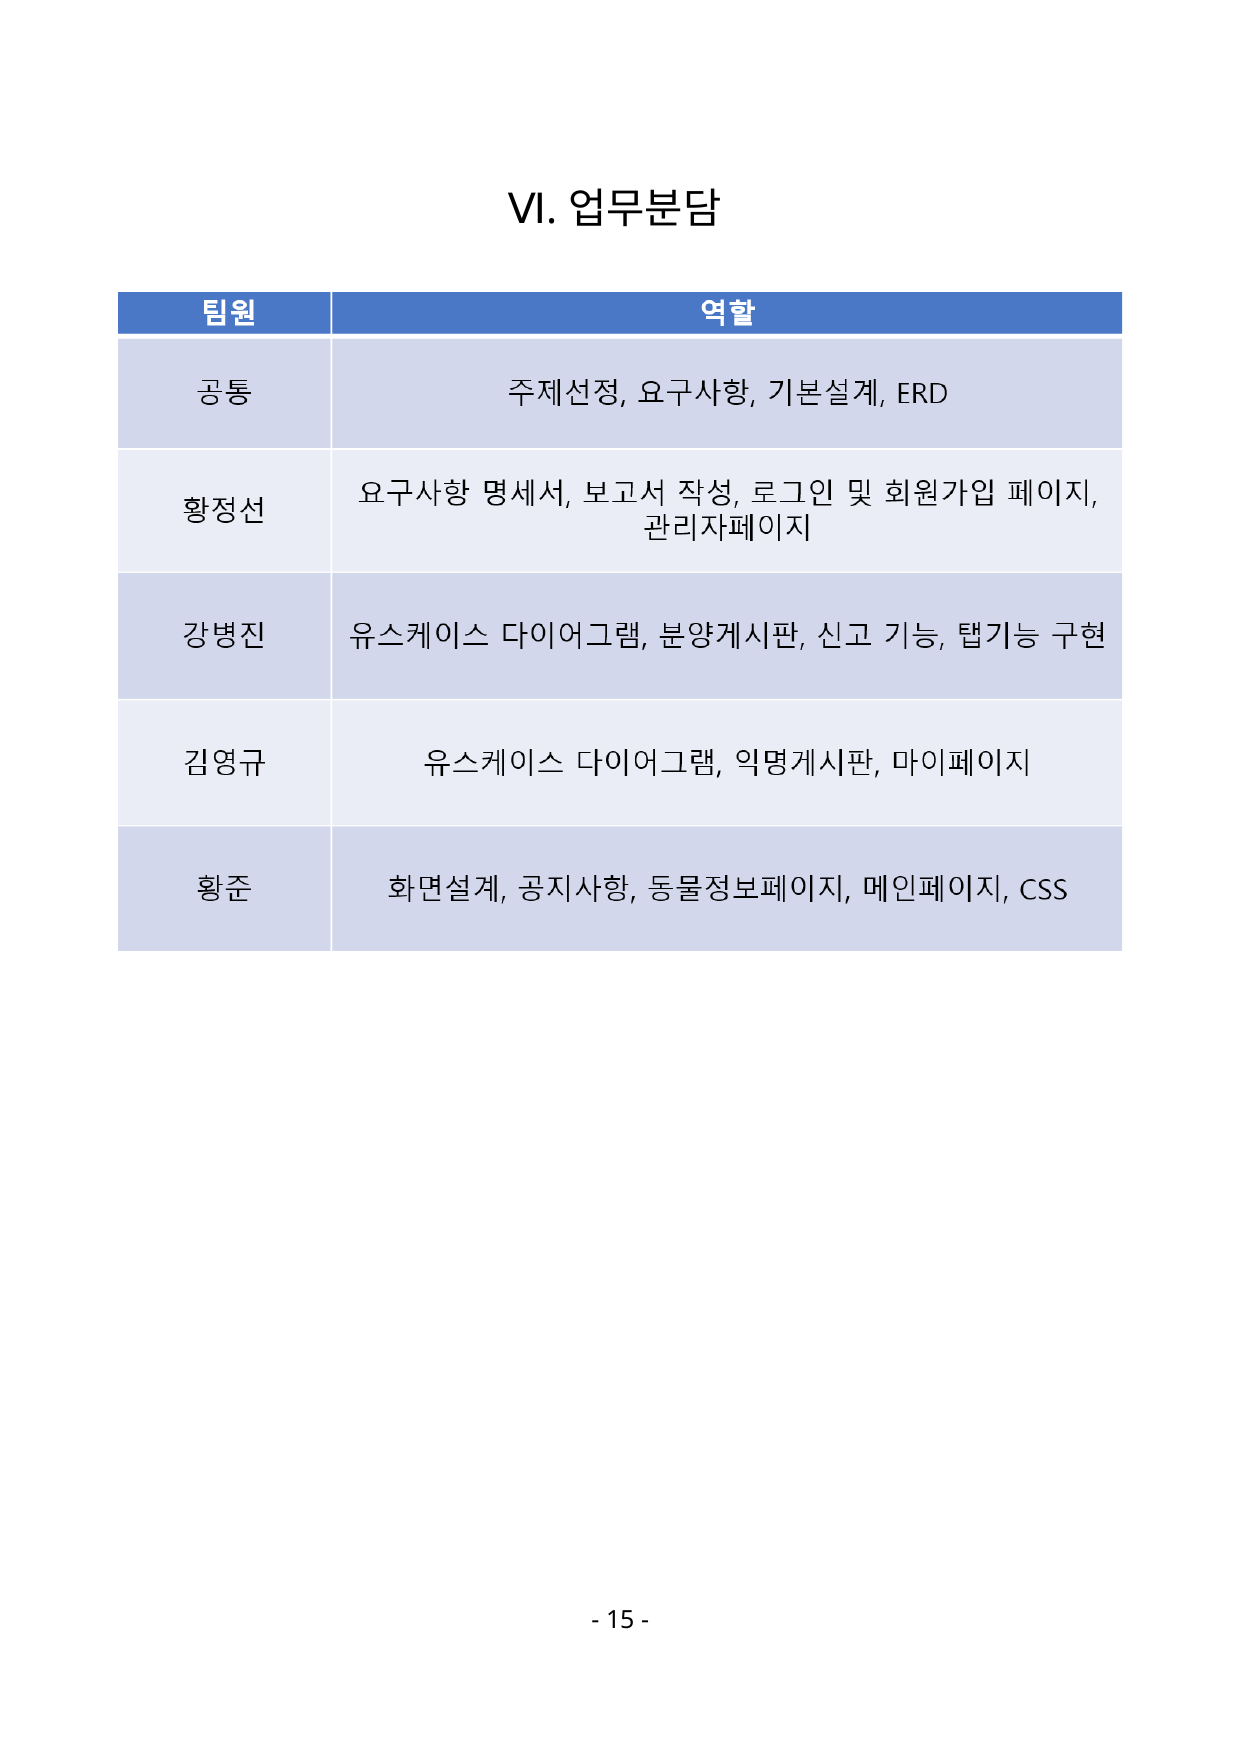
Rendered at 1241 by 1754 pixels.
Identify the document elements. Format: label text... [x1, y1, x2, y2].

picture [118, 292, 1123, 951]
text Ⅵ. 업무분담 [118, 175, 1122, 235]
